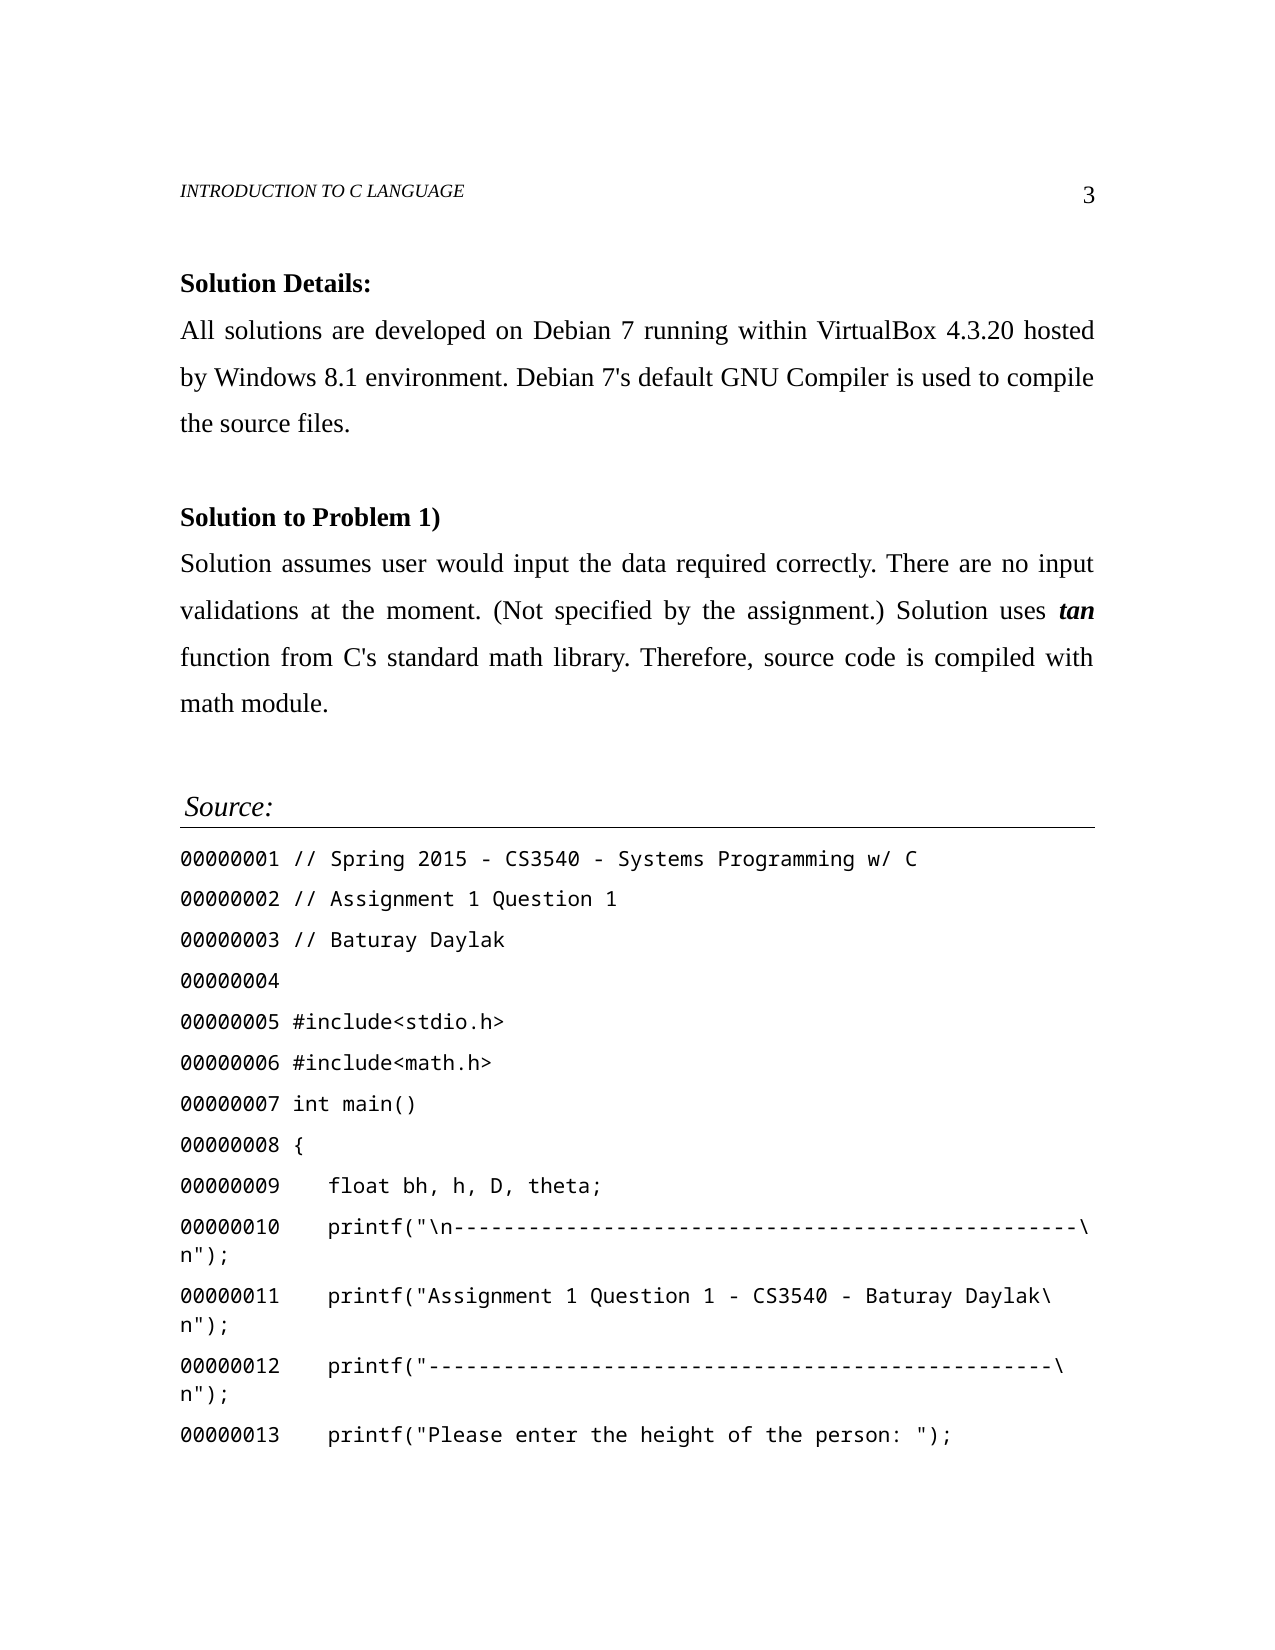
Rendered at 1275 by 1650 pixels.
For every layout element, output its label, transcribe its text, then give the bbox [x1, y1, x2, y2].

text 00000001 // Spring 2015 - CS3540 - Systems Programming w/ C [180, 844, 1095, 872]
text Source: [180, 784, 1095, 827]
text Solution Details: [180, 267, 1095, 299]
text Solution assumes user would input the data required correctly. There are no input validations at the moment. (Not specified by the assignment.) Solution uses tan function from C's standard math library. Therefore, source code is compiled with math module. [180, 547, 1095, 719]
text 00000009 float bh, h, D, theta; [180, 1171, 1095, 1199]
text Solution to Problem 1) [180, 501, 1095, 532]
text 00000003 // Baturay Daylak [180, 926, 1095, 954]
text 00000013 printf("Please enter the height of the person: "); [180, 1420, 1095, 1449]
text 00000010 printf("\n--------------------------------------------------\n"); [180, 1212, 1095, 1269]
text 00000011 printf("Assignment 1 Question 1 - CS3540 - Baturay Daylak\n"); [180, 1281, 1095, 1338]
text 00000006 #include<math.h> [180, 1048, 1095, 1077]
text 00000005 #include<stdio.h> [180, 1007, 1095, 1036]
text 00000008 { [180, 1130, 1095, 1159]
text 00000012 printf("--------------------------------------------------\n"); [180, 1351, 1095, 1408]
text 00000007 int main() [180, 1089, 1095, 1118]
text All solutions are developed on Debian 7 running within VirtualBox 4.3.20 hosted by Windows 8.1 environment. Debian 7's default GNU Compiler is used to compile the source files. [180, 314, 1095, 439]
text 00000002 // Assignment 1 Question 1 [180, 884, 1095, 913]
text 00000004 [180, 966, 1095, 995]
